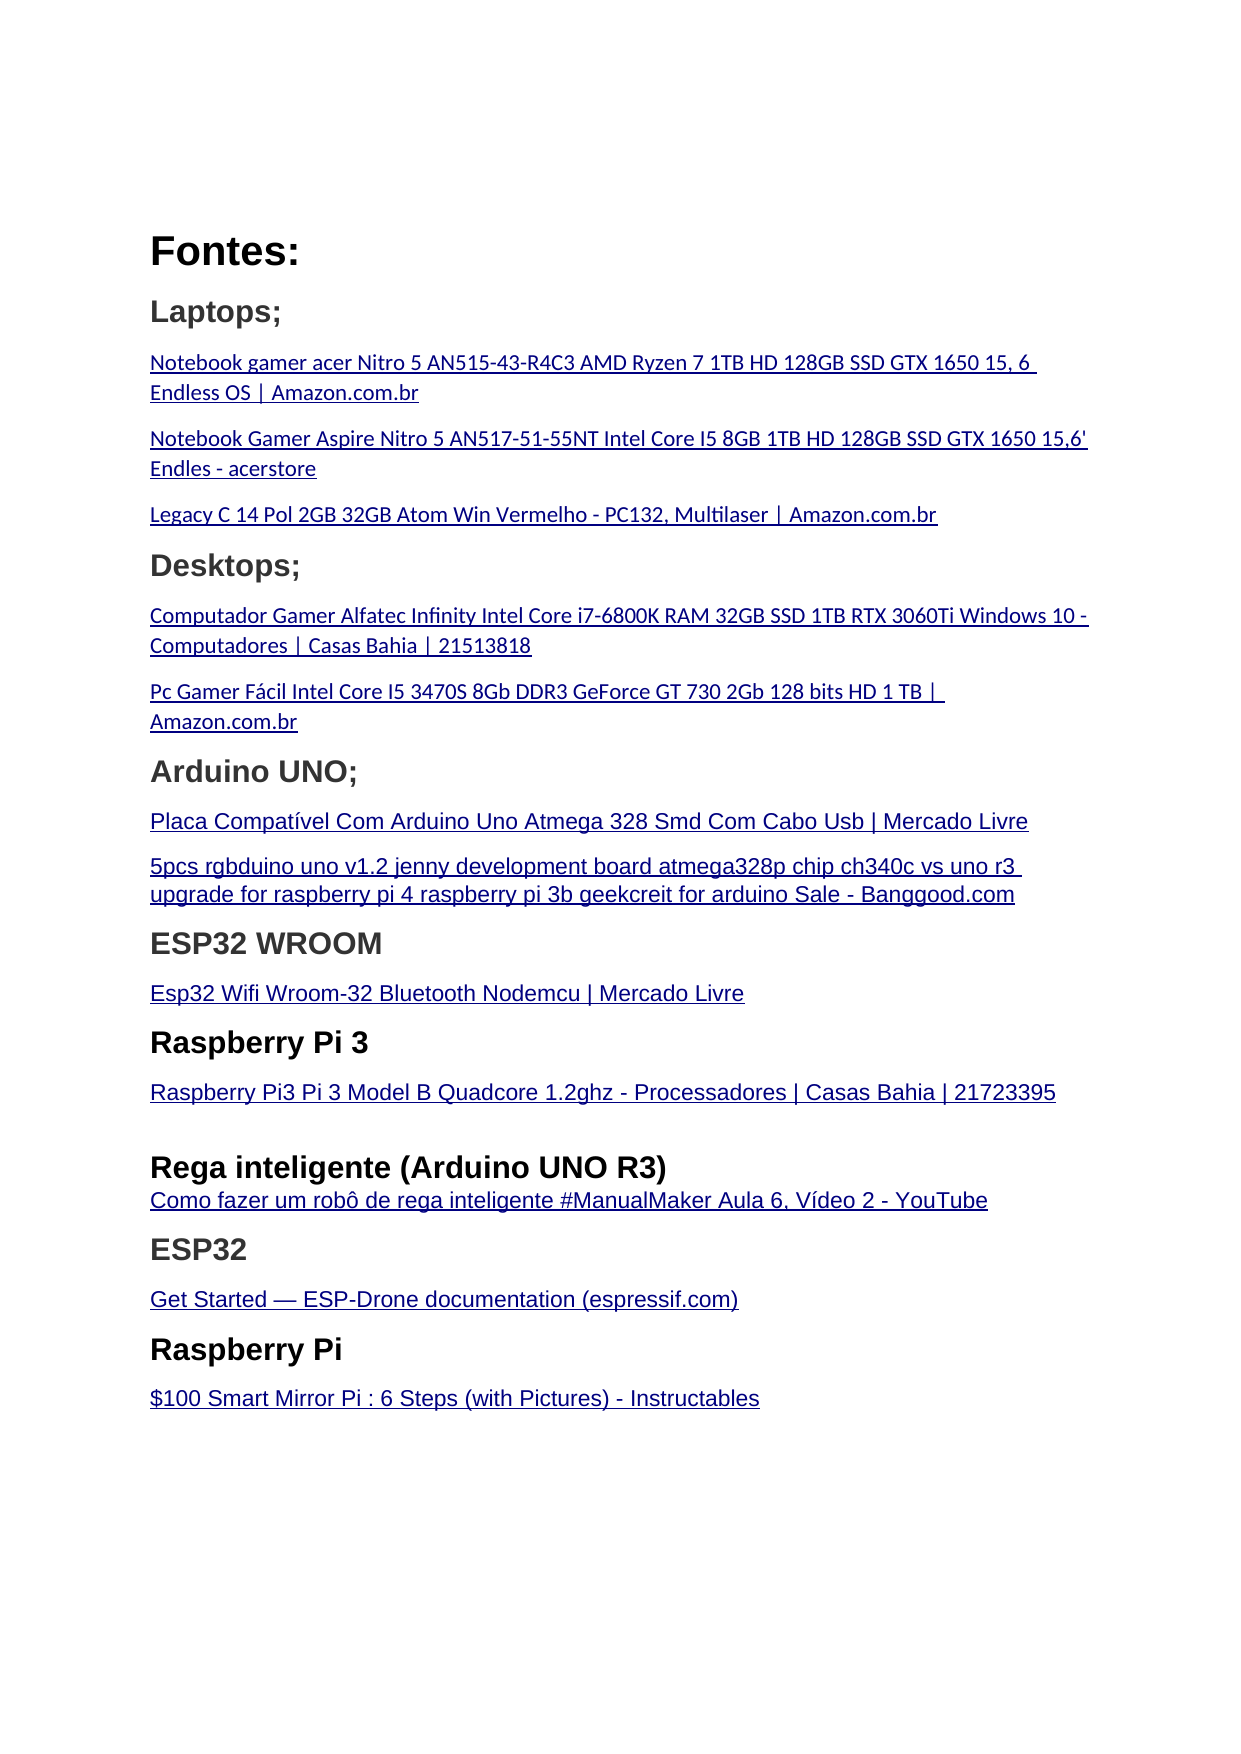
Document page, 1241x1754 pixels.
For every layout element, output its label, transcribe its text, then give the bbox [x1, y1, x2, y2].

text Notebook Gamer Aspire Nitro 5 AN517-51-55NT Intel Core I5 8GB 1TB HD 128GB SSD GTX 1650 15,6' Endles - acerstore [150, 424, 1090, 482]
text Fontes: [150, 226, 1090, 274]
text Notebook gamer acer Nitro 5 AN515-43-R4C3 AMD Ryzen 7 1TB HD 128GB SSD GTX 1650 15, 6 Endless OS | Amazon.com.br [150, 348, 1090, 406]
text Pc Gamer Fácil Intel Core I5 3470S 8Gb DDR3 GeForce GT 730 2Gb 128 bits HD 1 TB | Amazon.com.br [150, 677, 1090, 735]
text ESP32 WROOM [150, 925, 1090, 961]
text Desktops; [150, 547, 1090, 582]
text Como fazer um robô de rega inteligente #ManualMaker Aula 6, Vídeo 2 - YouTube [150, 1187, 1090, 1213]
text $100 Smart Mirror Pi : 6 Steps (with Pictures) - Instructables [150, 1385, 1090, 1412]
text 5pcs rgbduino uno v1.2 jenny development board atmega328p chip ch340c vs uno r3 upgrade for raspberry pi 4 raspberry pi 3b geekcreit for arduino Sale - Banggood.com [150, 853, 1090, 907]
text Placa Compatível Com Arduino Uno Atmega 328 Smd Com Cabo Usb | Mercado Livre [150, 808, 1090, 834]
text Laptops; [150, 293, 1090, 329]
text ESP32 [150, 1231, 1090, 1267]
text Computador Gamer Alfatec Infinity Intel Core i7-6800K RAM 32GB SSD 1TB RTX 3060Ti Windows 10 - Computadores | Casas Bahia | 21513818 [150, 601, 1090, 659]
text Raspberry Pi 3 [150, 1024, 1090, 1060]
subtitle Rega inteligente (Arduino UNO R3) [150, 1149, 1090, 1184]
text Raspberry Pi [150, 1331, 1090, 1366]
text Arduino UNO; [150, 753, 1090, 789]
text Get Started — ESP-Drone documentation (espressif.com) [150, 1286, 1090, 1312]
text Esp32 Wifi Wroom-32 Bluetooth Nodemcu | Mercado Livre [150, 980, 1090, 1006]
text Raspberry Pi3 Pi 3 Model B Quadcore 1.2ghz - Processadores | Casas Bahia | 21723395 [150, 1079, 1090, 1105]
text Legacy C 14 Pol 2GB 32GB Atom Win Vermelho - PC132, Multilaser | Amazon.com.br [150, 500, 1090, 528]
